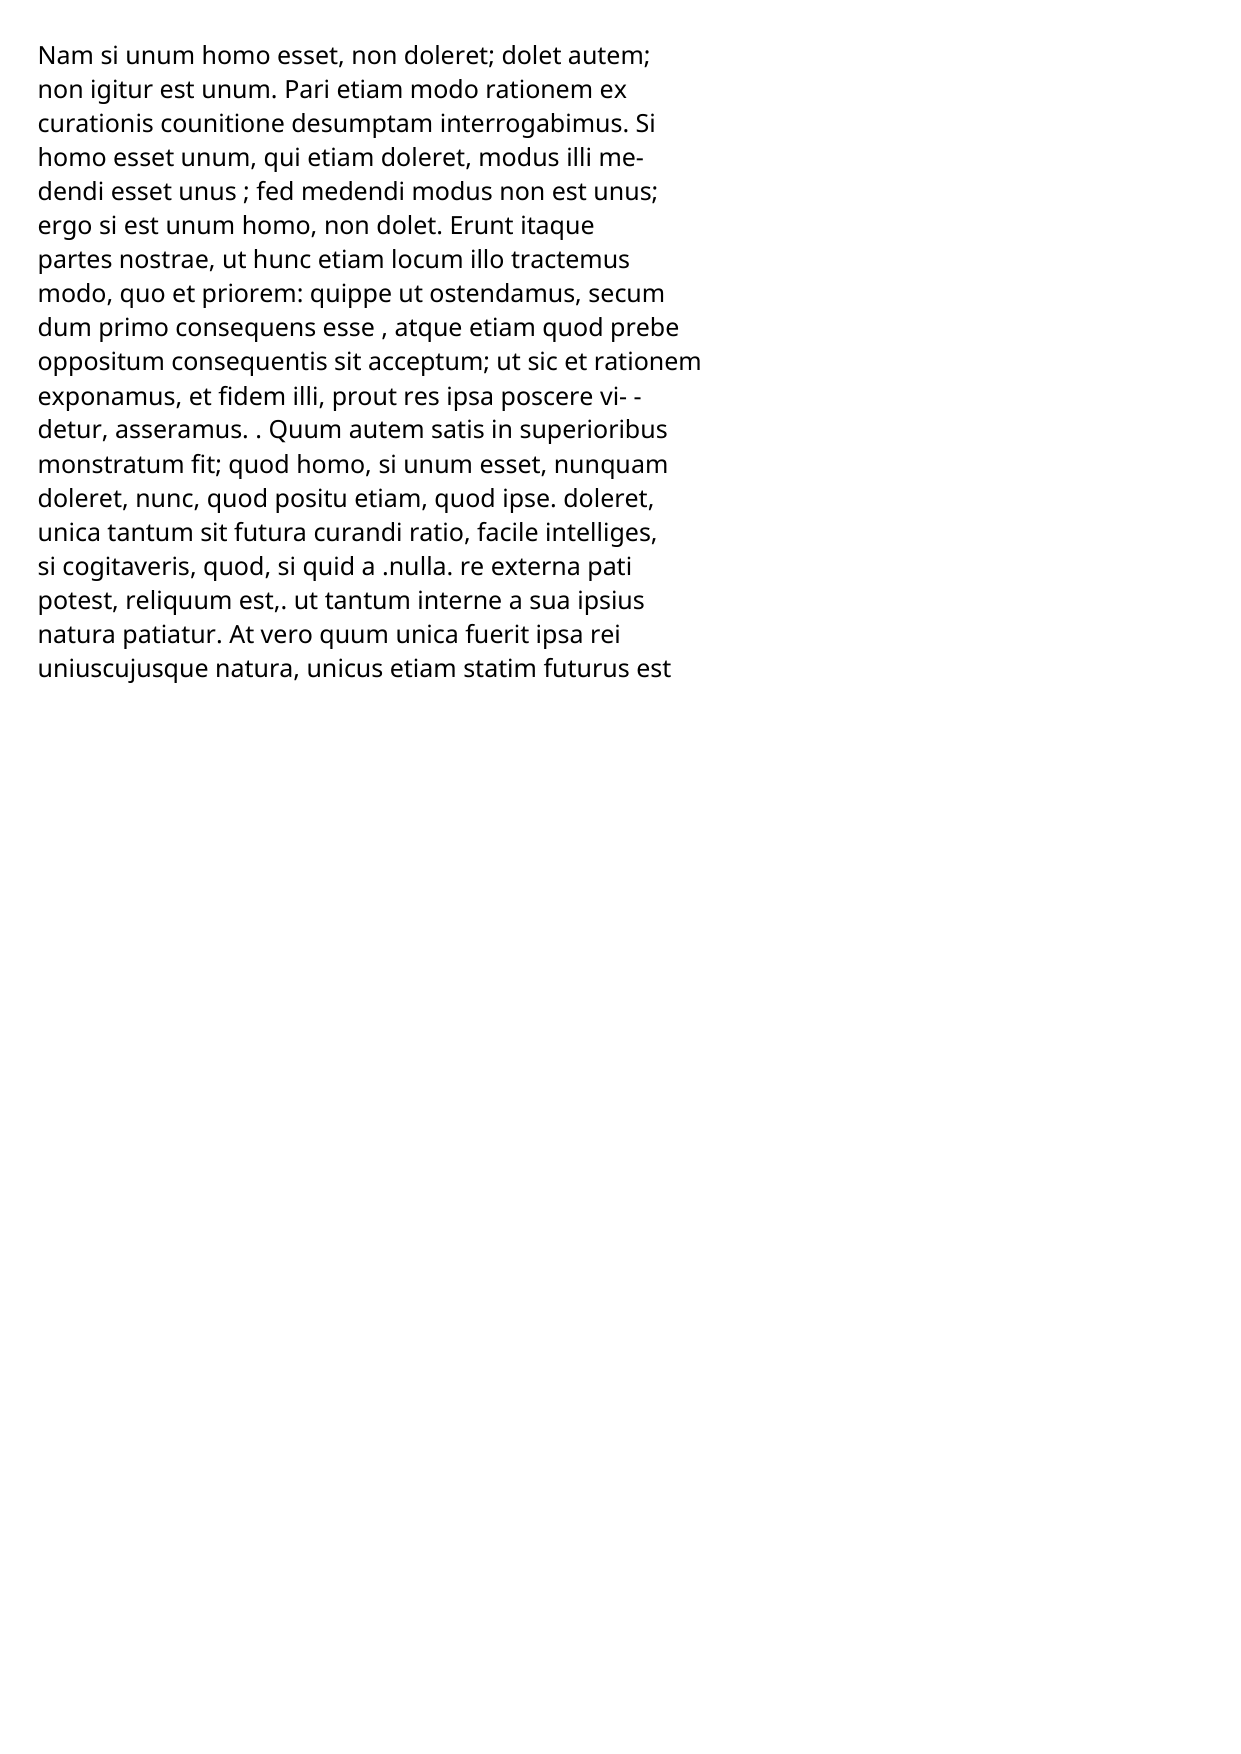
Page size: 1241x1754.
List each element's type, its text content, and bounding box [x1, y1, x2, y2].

text Nam si unum homo esset, non doleret; dolet autem; non igitur est unum. Pari etiam modo rationem ex curationis counitione desumptam interrogabimus. Si homo esset unum, qui etiam doleret, modus illi me- dendi esset unus ; fed medendi modus non est unus; ergo si est unum homo, non dolet. Erunt itaque partes nostrae, ut hunc etiam locum illo tractemus modo, quo et priorem: quippe ut ostendamus, secum dum primo consequens esse , atque etiam quod prebe oppositum consequentis sit acceptum; ut sic et rationem exponamus, et fidem illi, prout res ipsa poscere vi- - detur, asseramus. . Quum autem satis in superioribus monstratum fit; quod homo, si unum esset, nunquam doleret, nunc, quod positu etiam, quod ipse. doleret, unica tantum sit futura curandi ratio, facile intelliges, si cogitaveris, quod, si quid a .nulla. re externa pati potest, reliquum est,. ut tantum interne a sua ipsius natura patiatur. At vero quum unica fuerit ipsa rei uniuscujusque natura, unicus etiam statim futurus est [37, 37, 1203, 685]
